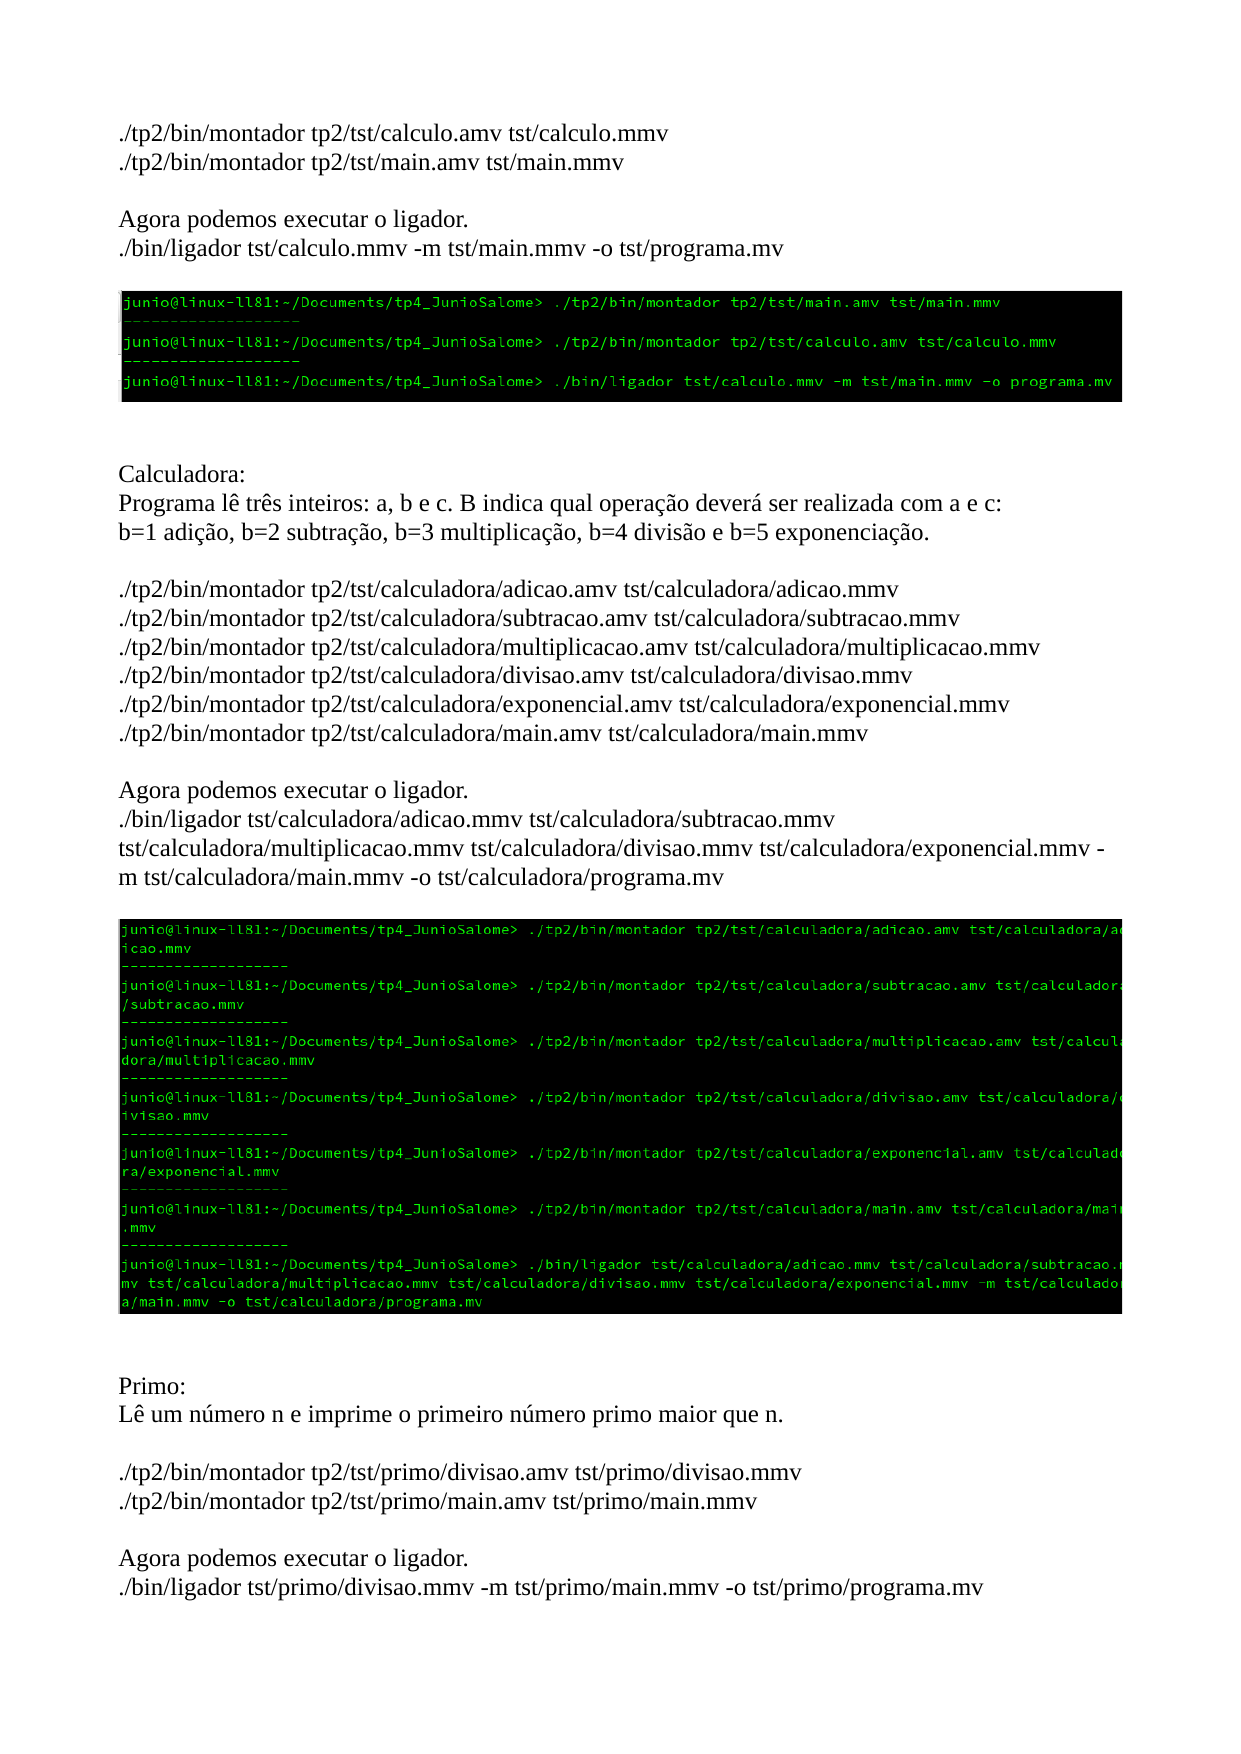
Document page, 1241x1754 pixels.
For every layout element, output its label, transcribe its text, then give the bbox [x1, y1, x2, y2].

text ./bin/ligador tst/calculadora/adicao.mmv tst/calculadora/subtracao.mmv tst/calculadora/multiplicacao.mmv tst/calculadora/divisao.mmv tst/calculadora/exponencial.mmv -m tst/calculadora/main.mmv -o tst/calculadora/programa.mv [118, 804, 1122, 890]
text ./tp2/bin/montador tp2/tst/calculadora/exponencial.amv tst/calculadora/exponencial.mmv [118, 689, 1122, 718]
text ./tp2/bin/montador tp2/tst/main.amv tst/main.mmv [118, 147, 1122, 176]
text Primo: [118, 1371, 1122, 1399]
text ./bin/ligador tst/primo/divisao.mmv -m tst/primo/main.mmv -o tst/primo/programa.mv [118, 1572, 1122, 1601]
text b=1 adição, b=2 subtração, b=3 multiplicação, b=4 divisão e b=5 exponenciação. [118, 517, 1122, 545]
text ./tp2/bin/montador tp2/tst/primo/divisao.amv tst/primo/divisao.mmv [118, 1457, 1122, 1486]
text Agora podemos executar o ligador. [118, 204, 1122, 233]
text ./tp2/bin/montador tp2/tst/calculadora/multiplicacao.amv tst/calculadora/multiplicacao.mmv [118, 632, 1122, 660]
picture [118, 290, 1123, 402]
text Programa lê três inteiros: a, b e c. B indica qual operação deverá ser realizada com a e c: [118, 488, 1122, 517]
text ./bin/ligador tst/calculo.mmv -m tst/main.mmv -o tst/programa.mv [118, 233, 1122, 262]
text Lê um número n e imprime o primeiro número primo maior que n. [118, 1399, 1122, 1428]
text ./tp2/bin/montador tp2/tst/calculadora/divisao.amv tst/calculadora/divisao.mmv [118, 660, 1122, 689]
text Agora podemos executar o ligador. [118, 1543, 1122, 1572]
text ./tp2/bin/montador tp2/tst/calculadora/adicao.amv tst/calculadora/adicao.mmv [118, 574, 1122, 603]
picture [118, 919, 1123, 1314]
text Agora podemos executar o ligador. [118, 775, 1122, 804]
text Calculadora: [118, 459, 1122, 488]
text ./tp2/bin/montador tp2/tst/primo/main.amv tst/primo/main.mmv [118, 1486, 1122, 1514]
text ./tp2/bin/montador tp2/tst/calculo.amv tst/calculo.mmv [118, 118, 1122, 147]
text ./tp2/bin/montador tp2/tst/calculadora/subtracao.amv tst/calculadora/subtracao.mmv [118, 603, 1122, 632]
text ./tp2/bin/montador tp2/tst/calculadora/main.amv tst/calculadora/main.mmv [118, 718, 1122, 747]
